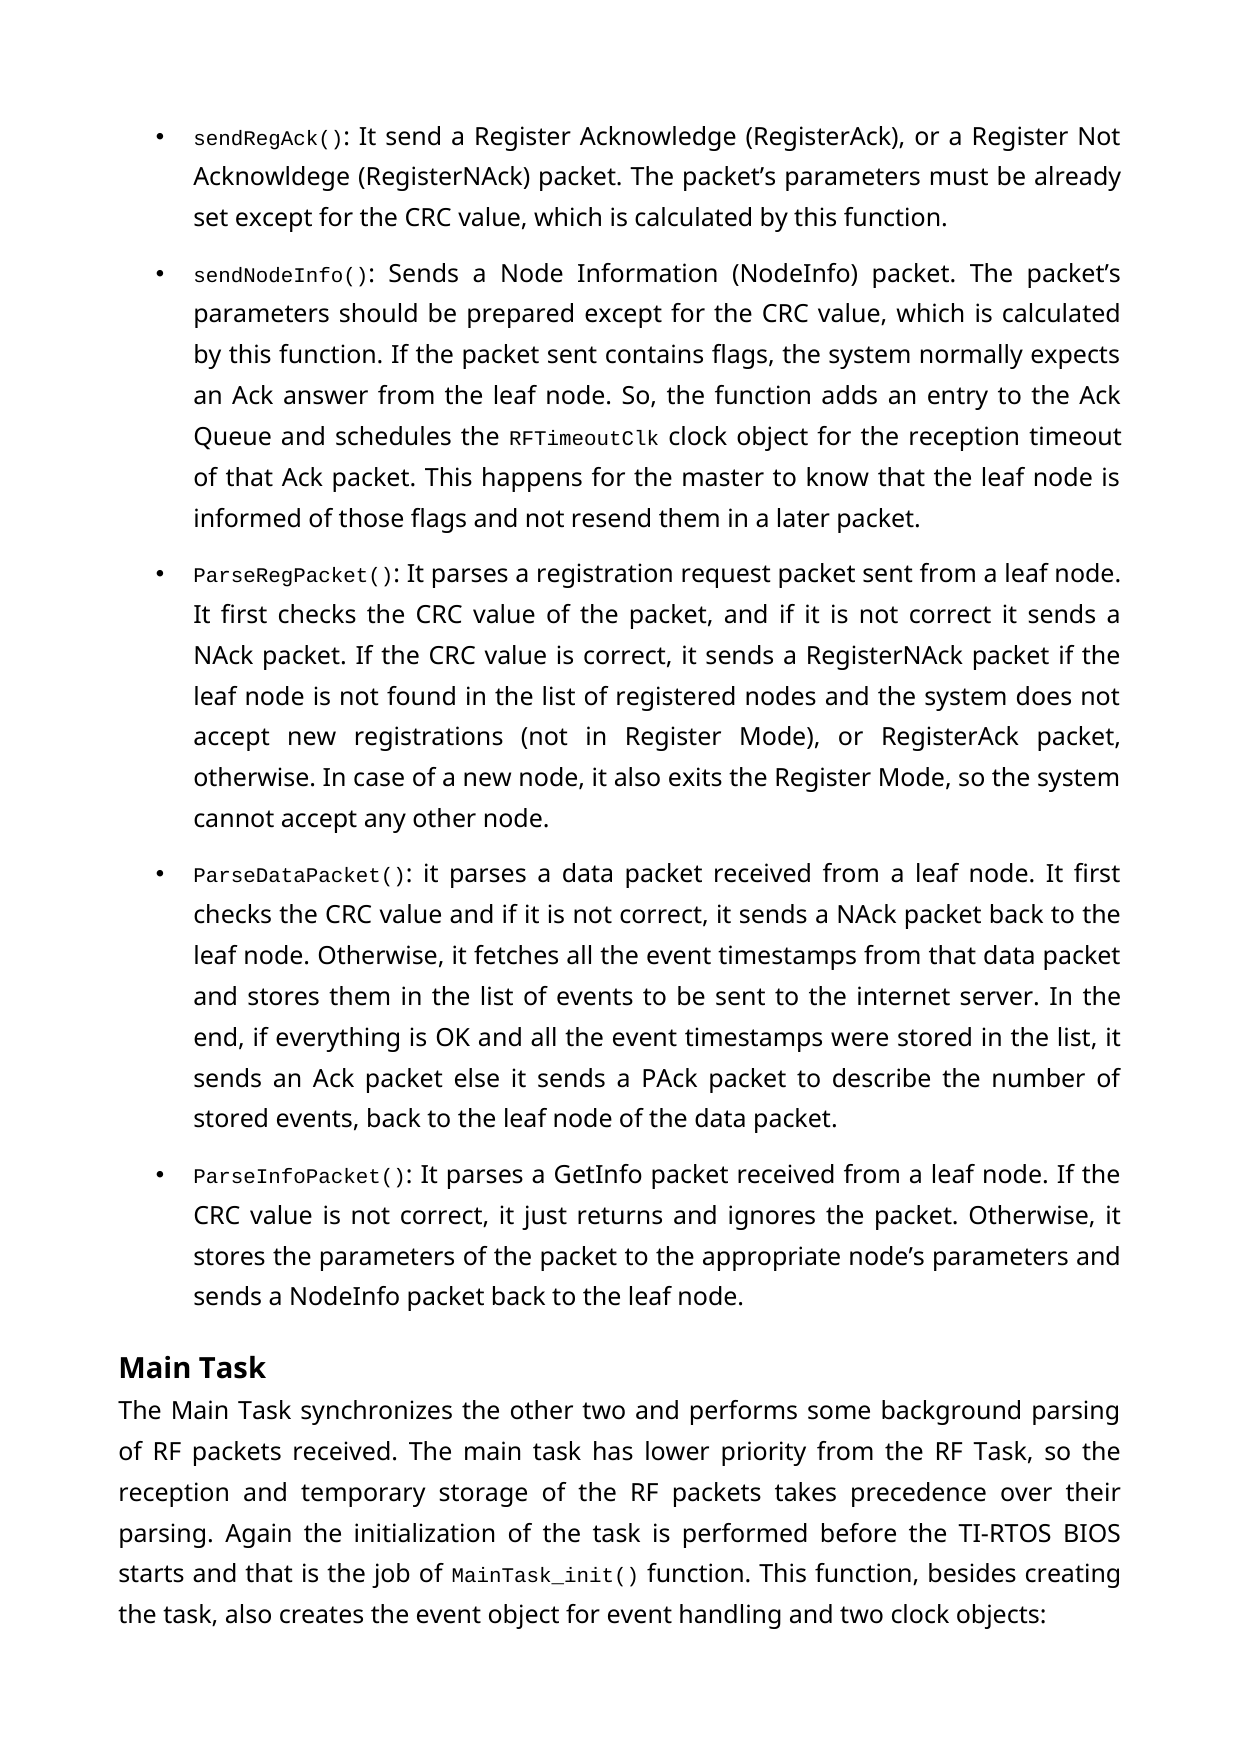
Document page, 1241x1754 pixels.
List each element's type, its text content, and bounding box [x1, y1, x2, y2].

list ParseInfoPacket(): It parses a GetInfo packet received from a leaf node. If the CRC value is not correct, it just returns and ignores the packet. Otherwise, it stores the parameters of the packet to the appropriate node’s parameters and sends a NodeInfo packet back to the leaf node. [156, 1156, 1122, 1313]
subtitle Main Task [118, 1347, 1122, 1387]
text The Main Task synchronizes the other two and performs some background parsing of RF packets received. The main task has lower priority from the RF Task, so the reception and temporary storage of the RF packets takes precedence over their parsing. Again the initialization of the task is performed before the TI-RTOS BIOS starts and that is the job of MainTask_init() function. This function, besides creating the task, also creates the event object for event handling and two clock objects: [118, 1393, 1122, 1631]
list ParseRegPacket(): It parses a registration request packet sent from a leaf node. It first checks the CRC value of the packet, and if it is not correct it sends a NAck packet. If the CRC value is correct, it sends a RegisterNAck packet if the leaf node is not found in the list of registered nodes and the system does not accept new registrations (not in Register Mode), or RegisterAck packet, otherwise. In case of a new node, it also exits the Register Mode, so the system cannot accept any other node. [156, 556, 1122, 835]
list sendRegAck(): It send a Register Acknowledge (RegisterAck), or a Register Not Acknowldege (RegisterNAck) packet. The packet’s parameters must be already set except for the CRC value, which is calculated by this function. [156, 118, 1122, 234]
list ParseDataPacket(): it parses a data packet received from a leaf node. It first checks the CRC value and if it is not correct, it sends a NAck packet back to the leaf node. Otherwise, it fetches all the event timestamps from that data packet and stores them in the list of events to be sent to the internet server. In the end, if everything is OK and all the event timestamps were stored in the list, it sends an Ack packet else it sends a PAck packet to describe the number of stored events, back to the leaf node of the data packet. [156, 856, 1122, 1135]
list sendNodeInfo(): Sends a Node Information (NodeInfo) packet. The packet’s parameters should be prepared except for the CRC value, which is calculated by this function. If the packet sent contains flags, the system normally expects an Ack answer from the leaf node. So, the function adds an entry to the Ack Queue and schedules the RFTimeoutClk clock object for the reception timeout of that Ack packet. This happens for the master to know that the leaf node is informed of those flags and not resend them in a later packet. [156, 255, 1122, 534]
